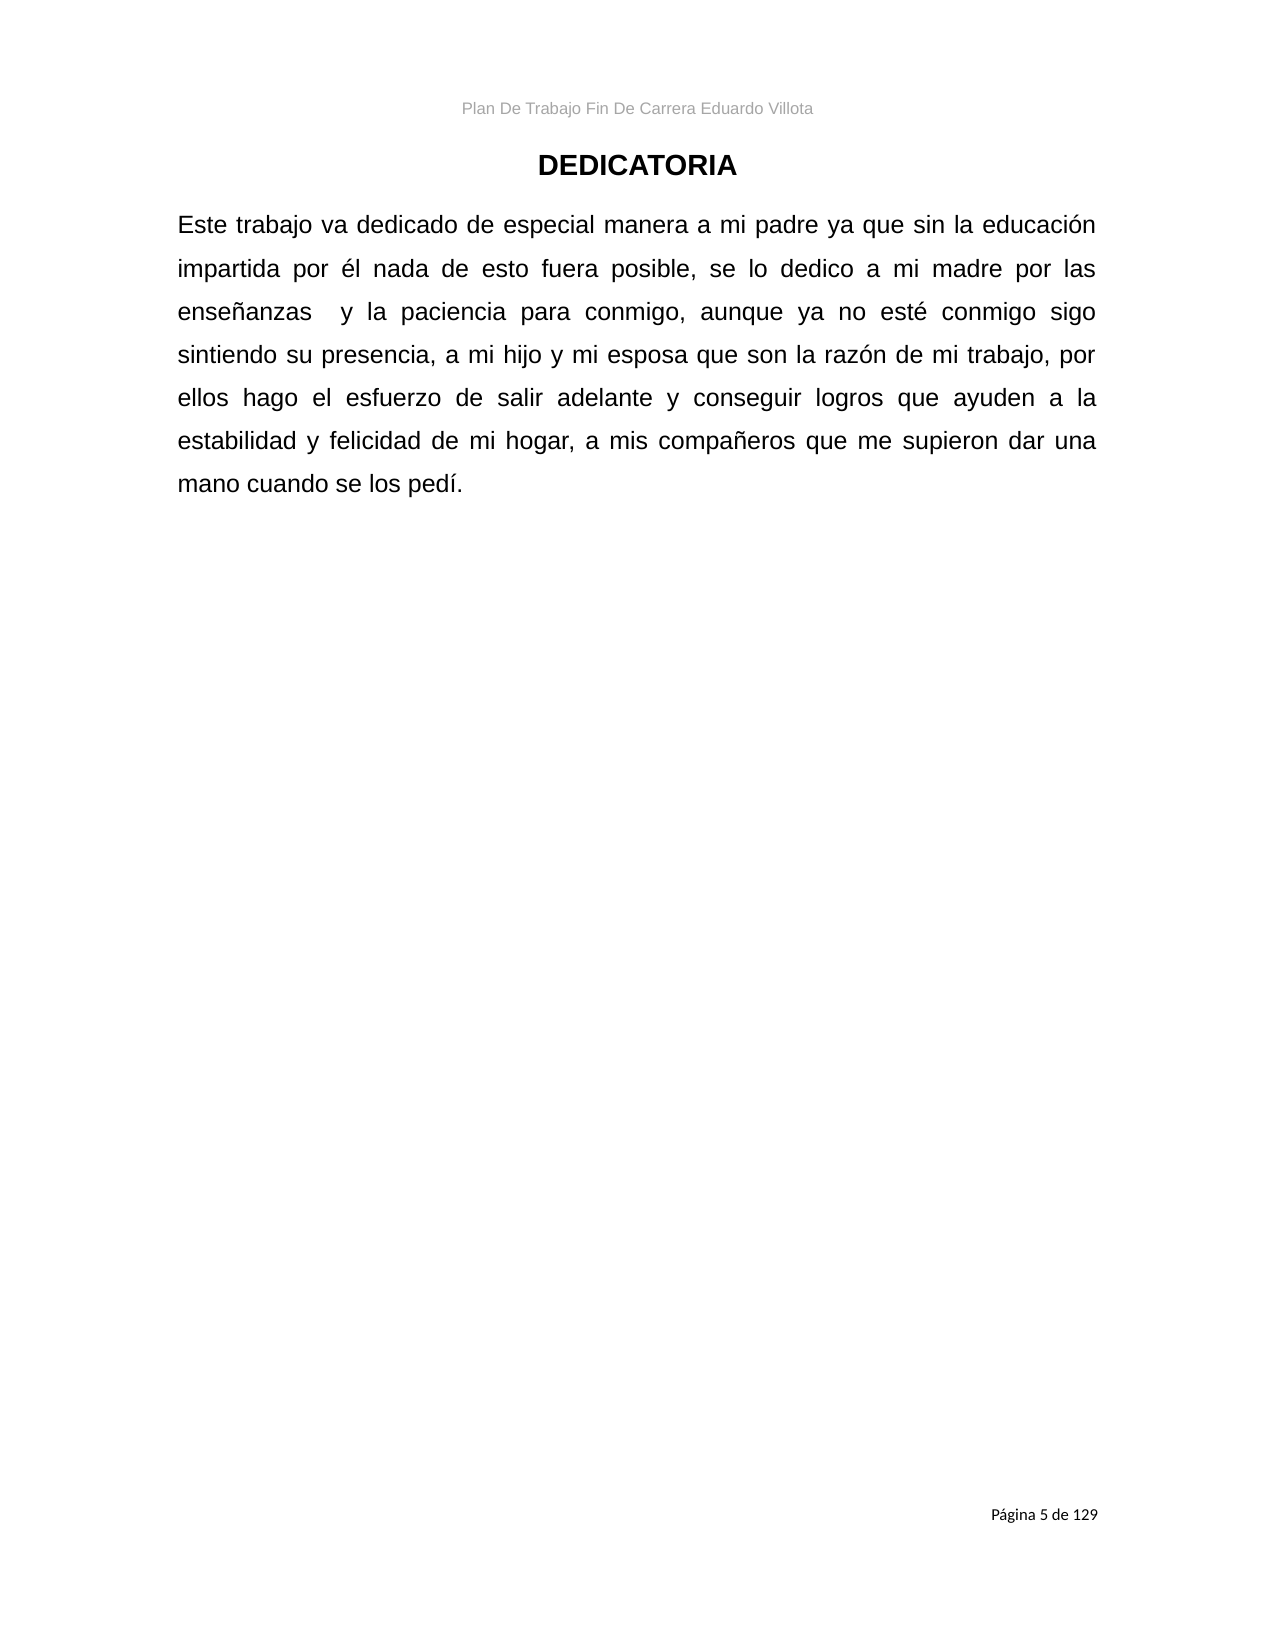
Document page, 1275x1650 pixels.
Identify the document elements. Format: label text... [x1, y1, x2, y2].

text Este trabajo va dedicado de especial manera a mi padre ya que sin la educación impartida por él nada de esto fuera posible, se lo dedico a mi madre por las enseñanzas y la paciencia para conmigo, aunque ya no esté conmigo sigo sintiendo su presencia, a mi hijo y mi esposa que son la razón de mi trabajo, por ellos hago el esfuerzo de salir adelante y conseguir logros que ayuden a la estabilidad y felicidad de mi hogar, a mis compañeros que me supieron dar una mano cuando se los pedí. [177, 210, 1098, 498]
text DEDICATORIA [177, 148, 1098, 181]
